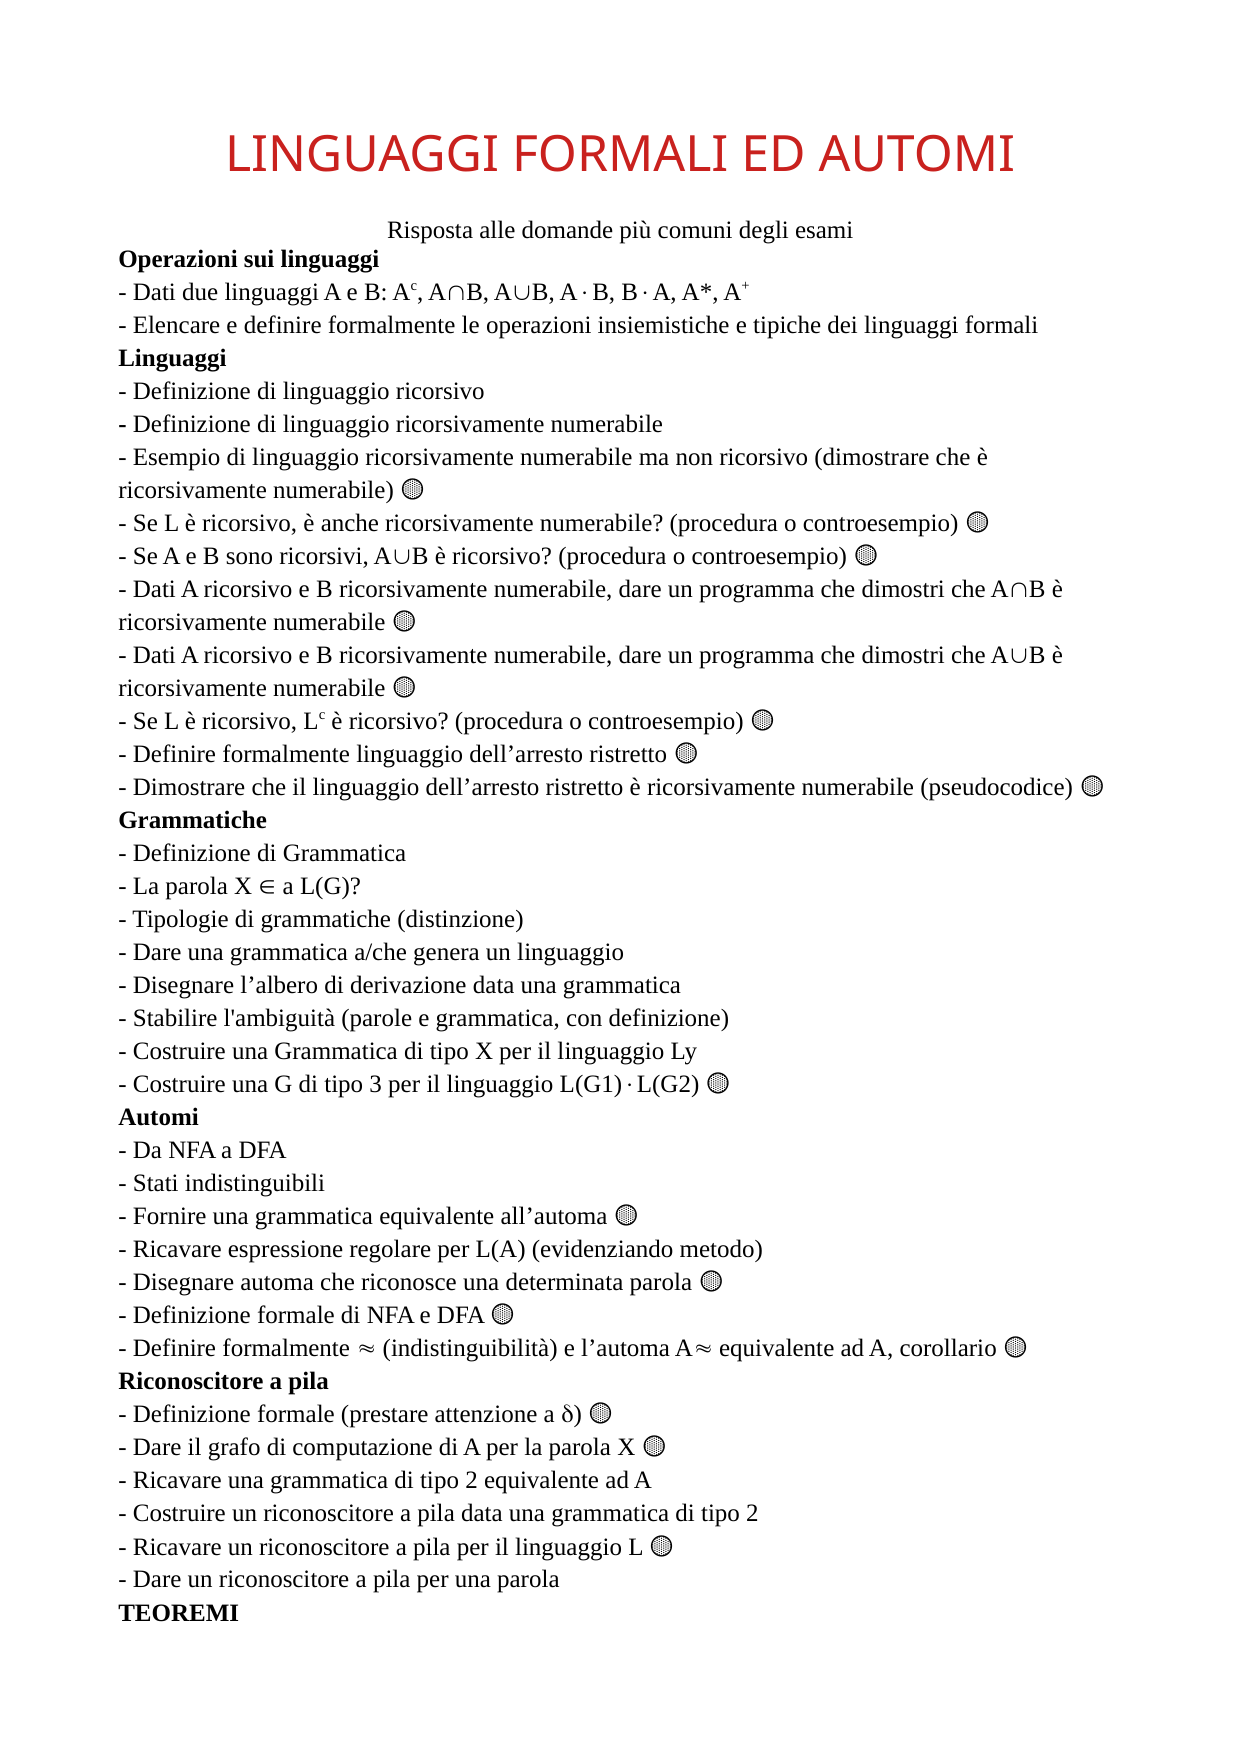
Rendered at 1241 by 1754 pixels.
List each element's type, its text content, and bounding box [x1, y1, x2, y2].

list - Se L è ricorsivo, Lc è ricorsivo? (procedura o controesempio) 🟡 [118, 706, 1122, 735]
list - Disegnare l’albero di derivazione data una grammatica ✅ [118, 970, 1122, 999]
list Grammatiche [118, 805, 1122, 834]
list - Definizione formale (prestare attenzione a ) 🟡 [118, 1399, 1122, 1428]
list - Ricavare espressione regolare per L(A) (evidenziando metodo) ❌ [118, 1234, 1122, 1263]
list Operazioni sui linguaggi [118, 244, 1122, 272]
list - Disegnare automa che riconosce una determinata parola 🟡 [118, 1267, 1122, 1296]
list Linguaggi [118, 343, 1122, 372]
list - La parola X  a L(G)? ✅ [118, 871, 1122, 900]
list - Definizione formale di NFA e DFA 🟡 [118, 1300, 1122, 1329]
list - Definire formalmente  (indistinguibilità) e l’automa A equivalente ad A, corollario 🟡 [118, 1333, 1122, 1362]
list - Costruire una G di tipo 3 per il linguaggio L(G1)L(G2) 🟡 [118, 1069, 1122, 1098]
list - Elencare e definire formalmente le operazioni insiemistiche e tipiche dei linguaggi formali ✅ [118, 310, 1122, 338]
list - Costruire un riconoscitore a pila data una grammatica di tipo 2 [118, 1498, 1122, 1527]
list - Dati A ricorsivo e B ricorsivamente numerabile, dare un programma che dimostri che AB è ricorsivamente numerabile 🟡 [118, 574, 1122, 636]
list TEOREMI [118, 1598, 1122, 1626]
text Risposta alle domande più comuni degli esami [118, 215, 1122, 244]
list - Esempio di linguaggio ricorsivamente numerabile ma non ricorsivo (dimostrare che è ricorsivamente numerabile) 🟡 [118, 442, 1122, 504]
list - Definire formalmente linguaggio dell’arresto ristretto 🟡 [118, 739, 1122, 768]
list - Costruire una Grammatica di tipo X per il linguaggio Ly ✅ [118, 1036, 1122, 1065]
list - Definizione di Grammatica ✅ [118, 838, 1122, 867]
list - Ricavare un riconoscitore a pila per il linguaggio L 🟡 [118, 1532, 1122, 1560]
list - Definizione di linguaggio ricorsivamente numerabile ✅ [118, 409, 1122, 438]
list - Da NFA a DFA ❌ [118, 1135, 1122, 1164]
list - Dare un riconoscitore a pila per una parola [118, 1564, 1122, 1593]
list - Stabilire l'ambiguità (parole e grammatica, con definizione) ✅ [118, 1003, 1122, 1032]
list Automi [118, 1102, 1122, 1131]
list - Se L è ricorsivo, è anche ricorsivamente numerabile? (procedura o controesempio) 🟡 [118, 508, 1122, 537]
list - Fornire una grammatica equivalente all’automa 🟡 [118, 1201, 1122, 1230]
list - Stati indistinguibili ✅ [118, 1168, 1122, 1197]
list - Dare il grafo di computazione di A per la parola X 🟡 [118, 1432, 1122, 1461]
list - Tipologie di grammatiche (distinzione) ✅ [118, 904, 1122, 933]
list Riconoscitore a pila [118, 1366, 1122, 1395]
list - Dati A ricorsivo e B ricorsivamente numerabile, dare un programma che dimostri che AB è ricorsivamente numerabile 🟡 [118, 640, 1122, 702]
list - Se A e B sono ricorsivi, AB è ricorsivo? (procedura o controesempio) 🟡 [118, 541, 1122, 570]
list - Dati due linguaggi A e B: Ac, AB, AB, AB, BA, A*, A+ ✅ [118, 277, 1122, 306]
list - Definizione di linguaggio ricorsivo ✅ [118, 376, 1122, 404]
list - Dare una grammatica a/che genera un linguaggio ✅ [118, 937, 1122, 966]
list - Dimostrare che il linguaggio dell’arresto ristretto è ricorsivamente numerabile (pseudocodice) 🟡 [118, 772, 1122, 801]
text LINGUAGGI FORMALI ED AUTOMI [118, 118, 1122, 186]
list - Ricavare una grammatica di tipo 2 equivalente ad A [118, 1466, 1122, 1494]
